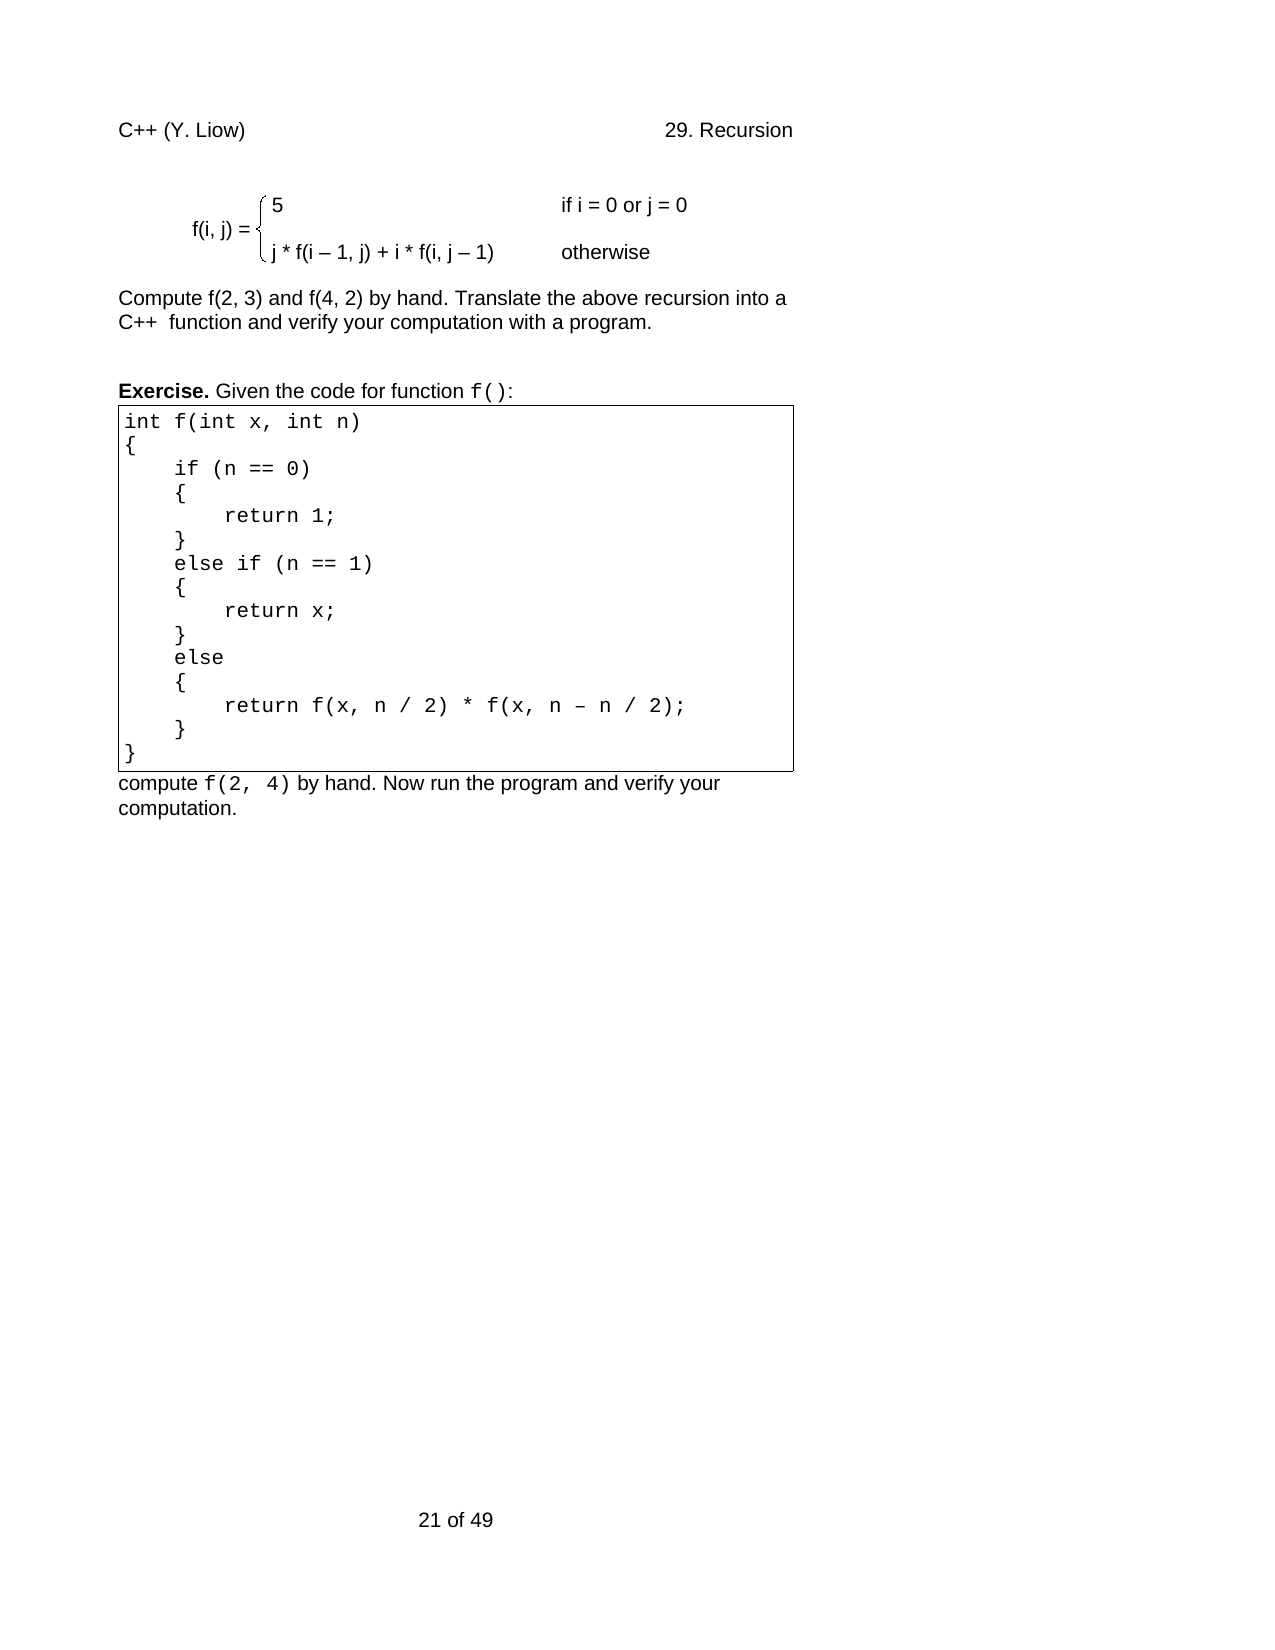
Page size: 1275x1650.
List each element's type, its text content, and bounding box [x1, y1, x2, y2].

table_header int f(int x, int n) { if (n == 0) { return 1; } else if (n == 1) { return x; } else { return f(x, n / 2) * f(x, n – n / 2); } } [119, 406, 793, 771]
text Exercise. Given the code for function f(): [118, 380, 793, 405]
text compute f(2, 4) by hand. Now run the program and verify your computation. [118, 772, 793, 820]
text j * f(i – 1, j) + i * f(i, j – 1) otherwise [118, 241, 793, 264]
text 5 if i = 0 or j = 0 [118, 194, 793, 217]
text Compute f(2, 3) and f(4, 2) by hand. Translate the above recursion into a C++ function and verify your computation with a program. [118, 287, 793, 333]
text f(i, j) = [118, 217, 793, 241]
